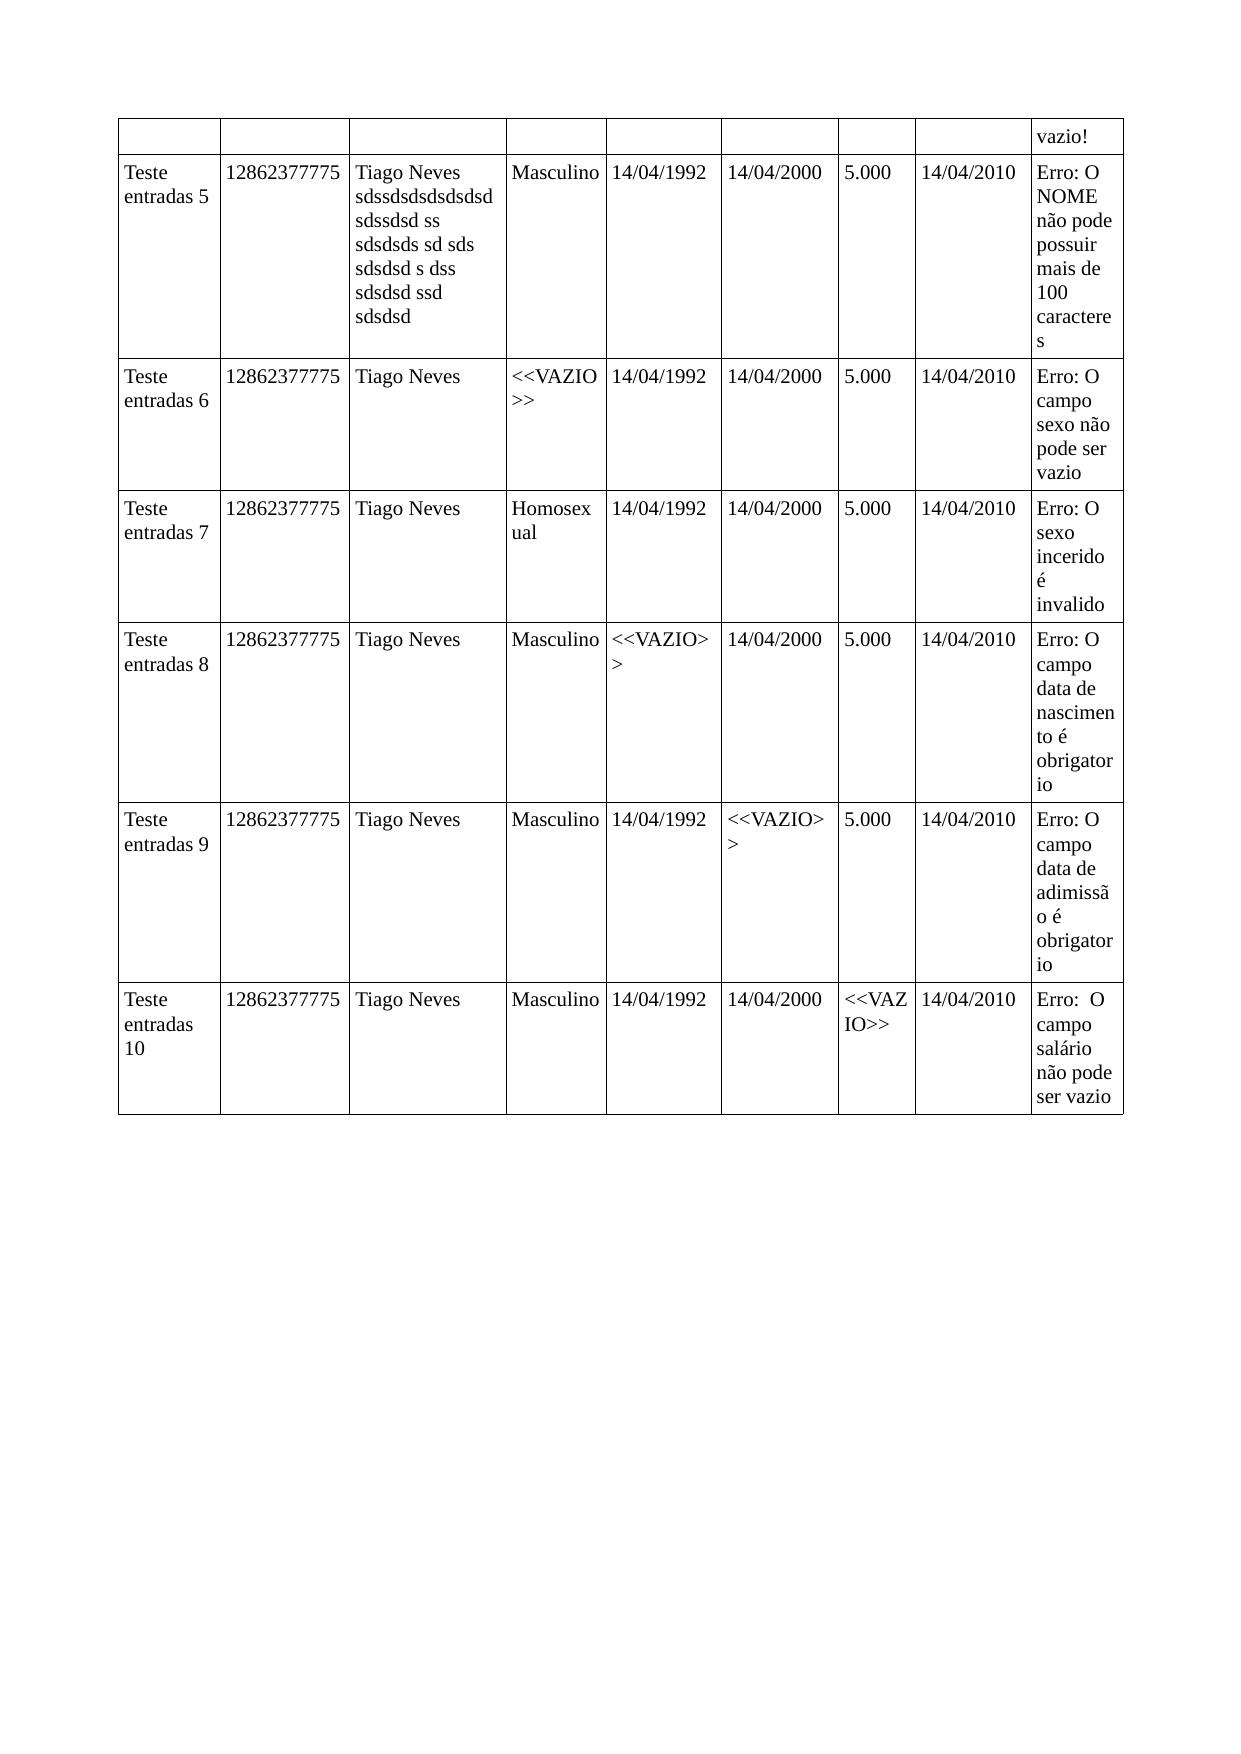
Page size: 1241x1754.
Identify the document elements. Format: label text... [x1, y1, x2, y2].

table_cell 14/04/2010 [916, 491, 1031, 622]
table_cell Tiago Neves [350, 983, 506, 1113]
table_cell 14/04/1992 [607, 155, 721, 358]
table_cell vazio! [1032, 119, 1123, 154]
table_cell Erro: O campo salário não pode ser vazio [1032, 983, 1123, 1113]
table_cell Masculino [507, 983, 606, 1113]
table_cell Teste entradas 10 [119, 983, 220, 1113]
table_cell 12862377775 [221, 983, 349, 1113]
table_cell 14/04/2000 [722, 623, 838, 802]
table_cell 5.000 [839, 155, 915, 358]
table_cell Tiago Neves [350, 491, 506, 622]
table_cell <<VAZIO>> [507, 359, 606, 490]
table_cell [507, 119, 606, 154]
table_cell Teste entradas 6 [119, 359, 220, 490]
table_cell [350, 119, 506, 154]
table_cell Erro: O sexo incerido é invalido [1032, 491, 1123, 622]
table_cell Erro: O campo data de adimissão é obrigatorio [1032, 803, 1123, 982]
table_cell Teste entradas 9 [119, 803, 220, 982]
table_cell 14/04/2010 [916, 803, 1031, 982]
table_cell 5.000 [839, 623, 915, 802]
table_cell 14/04/2010 [916, 623, 1031, 802]
table_cell 14/04/2000 [722, 155, 838, 358]
table_cell Erro: O NOME não pode possuir mais de 100 caracteres [1032, 155, 1123, 358]
table_cell 12862377775 [221, 359, 349, 490]
table_cell Tiago Neves [350, 803, 506, 982]
table_cell Tiago Neves [350, 623, 506, 802]
table_cell 14/04/1992 [607, 983, 721, 1113]
table_cell Masculino [507, 623, 606, 802]
table_cell 12862377775 [221, 803, 349, 982]
table_cell 14/04/2010 [916, 983, 1031, 1113]
table_cell 5.000 [839, 491, 915, 622]
table_cell Teste entradas 5 [119, 155, 220, 358]
table_cell 14/04/2010 [916, 155, 1031, 358]
table_cell <<VAZIO>> [607, 623, 721, 802]
table_cell Tiago Neves sdssdsdsdsdsdsdsdssdsd ss sdsdsds sd sds sdsdsd s dss sdsdsd ssd sdsdsd [350, 155, 506, 358]
table_cell [221, 119, 349, 154]
table_cell Erro: O campo data de nascimento é obrigatorio [1032, 623, 1123, 802]
table_cell 14/04/2000 [722, 359, 838, 490]
table_cell [722, 119, 838, 154]
table_cell Homosexual [507, 491, 606, 622]
table_cell [839, 119, 915, 154]
table_cell 14/04/1992 [607, 491, 721, 622]
table_cell 14/04/2000 [722, 983, 838, 1113]
table_cell [916, 119, 1031, 154]
table_cell 5.000 [839, 359, 915, 490]
table_cell 14/04/2000 [722, 491, 838, 622]
table_cell 14/04/1992 [607, 359, 721, 490]
table_cell Masculino [507, 803, 606, 982]
table_cell [607, 119, 721, 154]
table_cell Teste entradas 8 [119, 623, 220, 802]
table_cell [119, 119, 220, 154]
table_cell Tiago Neves [350, 359, 506, 490]
table_cell Teste entradas 7 [119, 491, 220, 622]
table_cell 12862377775 [221, 623, 349, 802]
table_cell <<VAZIO>> [839, 983, 915, 1113]
table_cell Erro: O campo sexo não pode ser vazio [1032, 359, 1123, 490]
table_cell 5.000 [839, 803, 915, 982]
table_cell 12862377775 [221, 155, 349, 358]
table_cell 14/04/1992 [607, 803, 721, 982]
table_cell <<VAZIO>> [722, 803, 838, 982]
table_cell 14/04/2010 [916, 359, 1031, 490]
table_cell Masculino [507, 155, 606, 358]
table_cell 12862377775 [221, 491, 349, 622]
